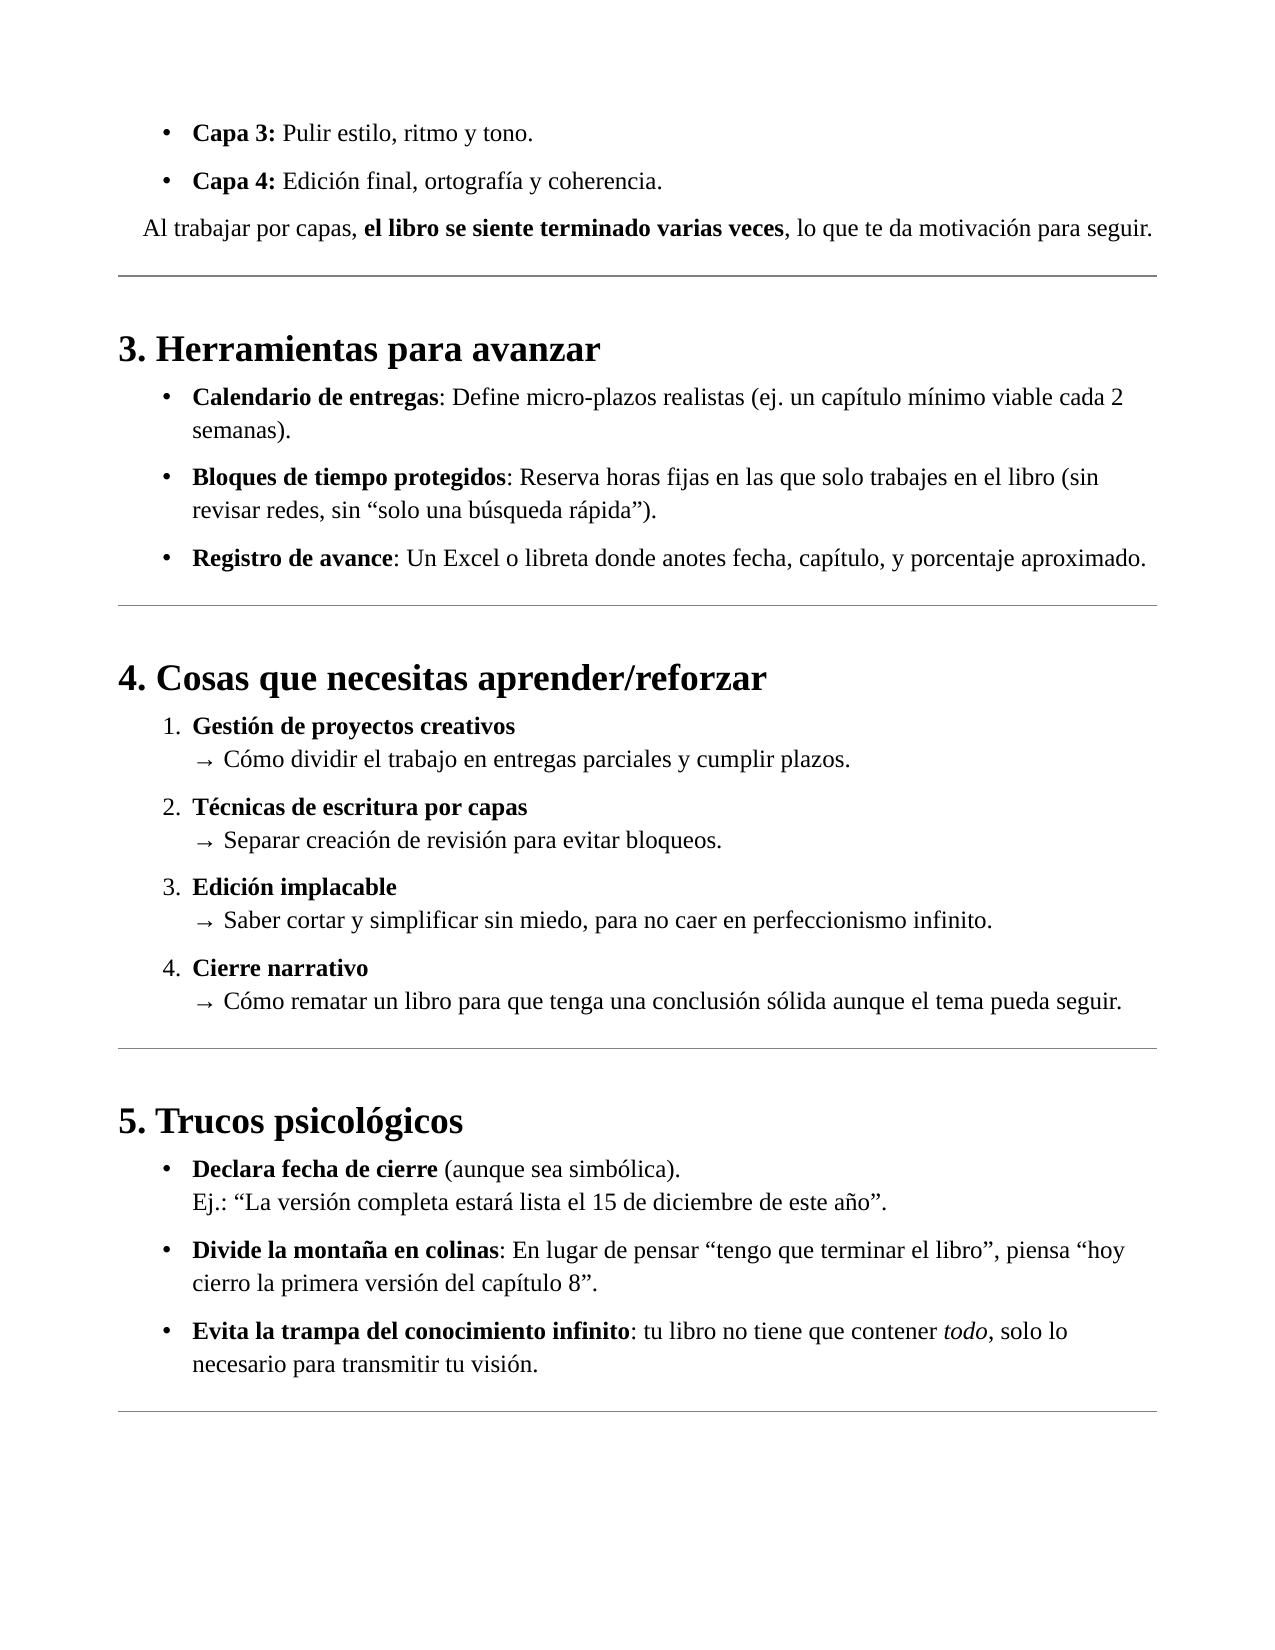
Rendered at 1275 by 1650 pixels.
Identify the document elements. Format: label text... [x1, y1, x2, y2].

list Cierre narrativo → Cómo rematar un libro para que tenga una conclusión sólida aunque el tema pueda seguir. [162, 953, 1157, 1015]
text 💡 Al trabajar por capas, el libro se siente terminado varias veces, lo que te da motivación para seguir. [118, 213, 1157, 242]
list Divide la montaña en colinas: En lugar de pensar “tengo que terminar el libro”, piensa “hoy cierro la primera versión del capítulo 8”. [162, 1235, 1157, 1297]
list Edición implacable → Saber cortar y simplificar sin miedo, para no caer en perfeccionismo infinito. [162, 872, 1157, 934]
list Gestión de proyectos creativos → Cómo dividir el trabajo en entregas parciales y cumplir plazos. [162, 711, 1157, 773]
list Técnicas de escritura por capas → Separar creación de revisión para evitar bloqueos. [162, 792, 1157, 854]
subtitle 4. Cosas que necesitas aprender/reforzar [118, 656, 1157, 699]
list Declara fecha de cierre (aunque sea simbólica). Ej.: “La versión completa estará lista el 15 de diciembre de este año”. [162, 1154, 1157, 1216]
list Evita la trampa del conocimiento infinito: tu libro no tiene que contener todo, solo lo necesario para transmitir tu visión. [162, 1316, 1157, 1377]
subtitle 3. Herramientas para avanzar [118, 326, 1157, 369]
list Bloques de tiempo protegidos: Reserva horas fijas en las que solo trabajes en el libro (sin revisar redes, sin “solo una búsqueda rápida”). [162, 462, 1157, 524]
list Capa 3: Pulir estilo, ritmo y tono. [162, 118, 1157, 147]
subtitle 5. Trucos psicológicos [118, 1099, 1157, 1142]
list Registro de avance: Un Excel o libreta donde anotes fecha, capítulo, y porcentaje aproximado. [162, 543, 1157, 572]
list Calendario de entregas: Define micro-plazos realistas (ej. un capítulo mínimo viable cada 2 semanas). [162, 382, 1157, 443]
list Capa 4: Edición final, ortografía y coherencia. [162, 166, 1157, 194]
